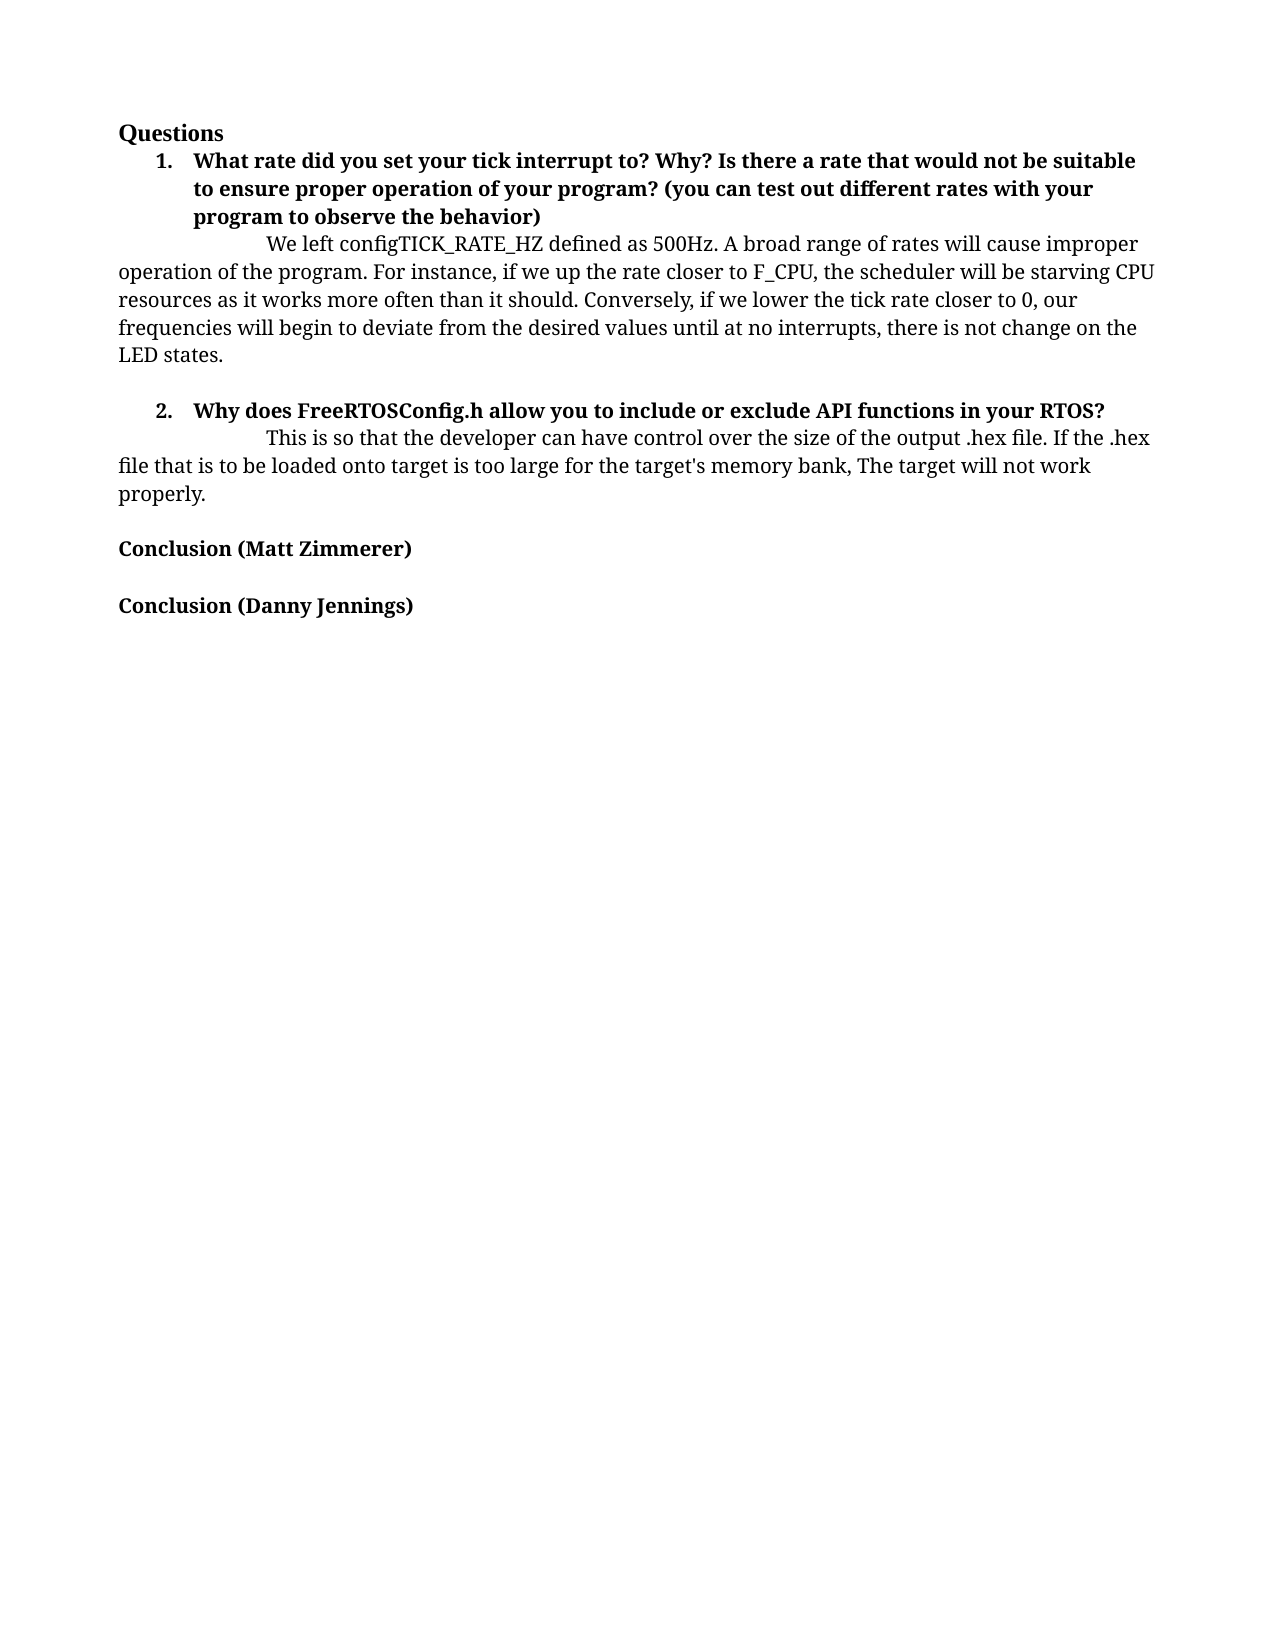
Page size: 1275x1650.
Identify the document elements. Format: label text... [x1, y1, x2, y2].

text Conclusion (Matt Zimmerer) [118, 535, 1157, 562]
text This is so that the developer can have control over the size of the output .hex file. If the .hex file that is to be loaded onto target is too large for the target's memory bank, The target will not work properly. [118, 424, 1157, 507]
list What rate did you set your tick interrupt to? Why? Is there a rate that would not be suitable to ensure proper operation of your program? (you can test out different rates with your program to observe the behavior) [156, 147, 1157, 230]
text We left configTICK_RATE_HZ defined as 500Hz. A broad range of rates will cause improper operation of the program. For instance, if we up the rate closer to F_CPU, the scheduler will be starving CPU resources as it works more often than it should. Conversely, if we lower the tick rate closer to 0, our frequencies will begin to deviate from the desired values until at no interrupts, there is not change on the LED states. [118, 230, 1157, 368]
text Questions [118, 118, 1157, 147]
text Conclusion (Danny Jennings) [118, 591, 1157, 619]
list Why does FreeRTOSConfig.h allow you to include or exclude API functions in your RTOS? [156, 396, 1157, 424]
